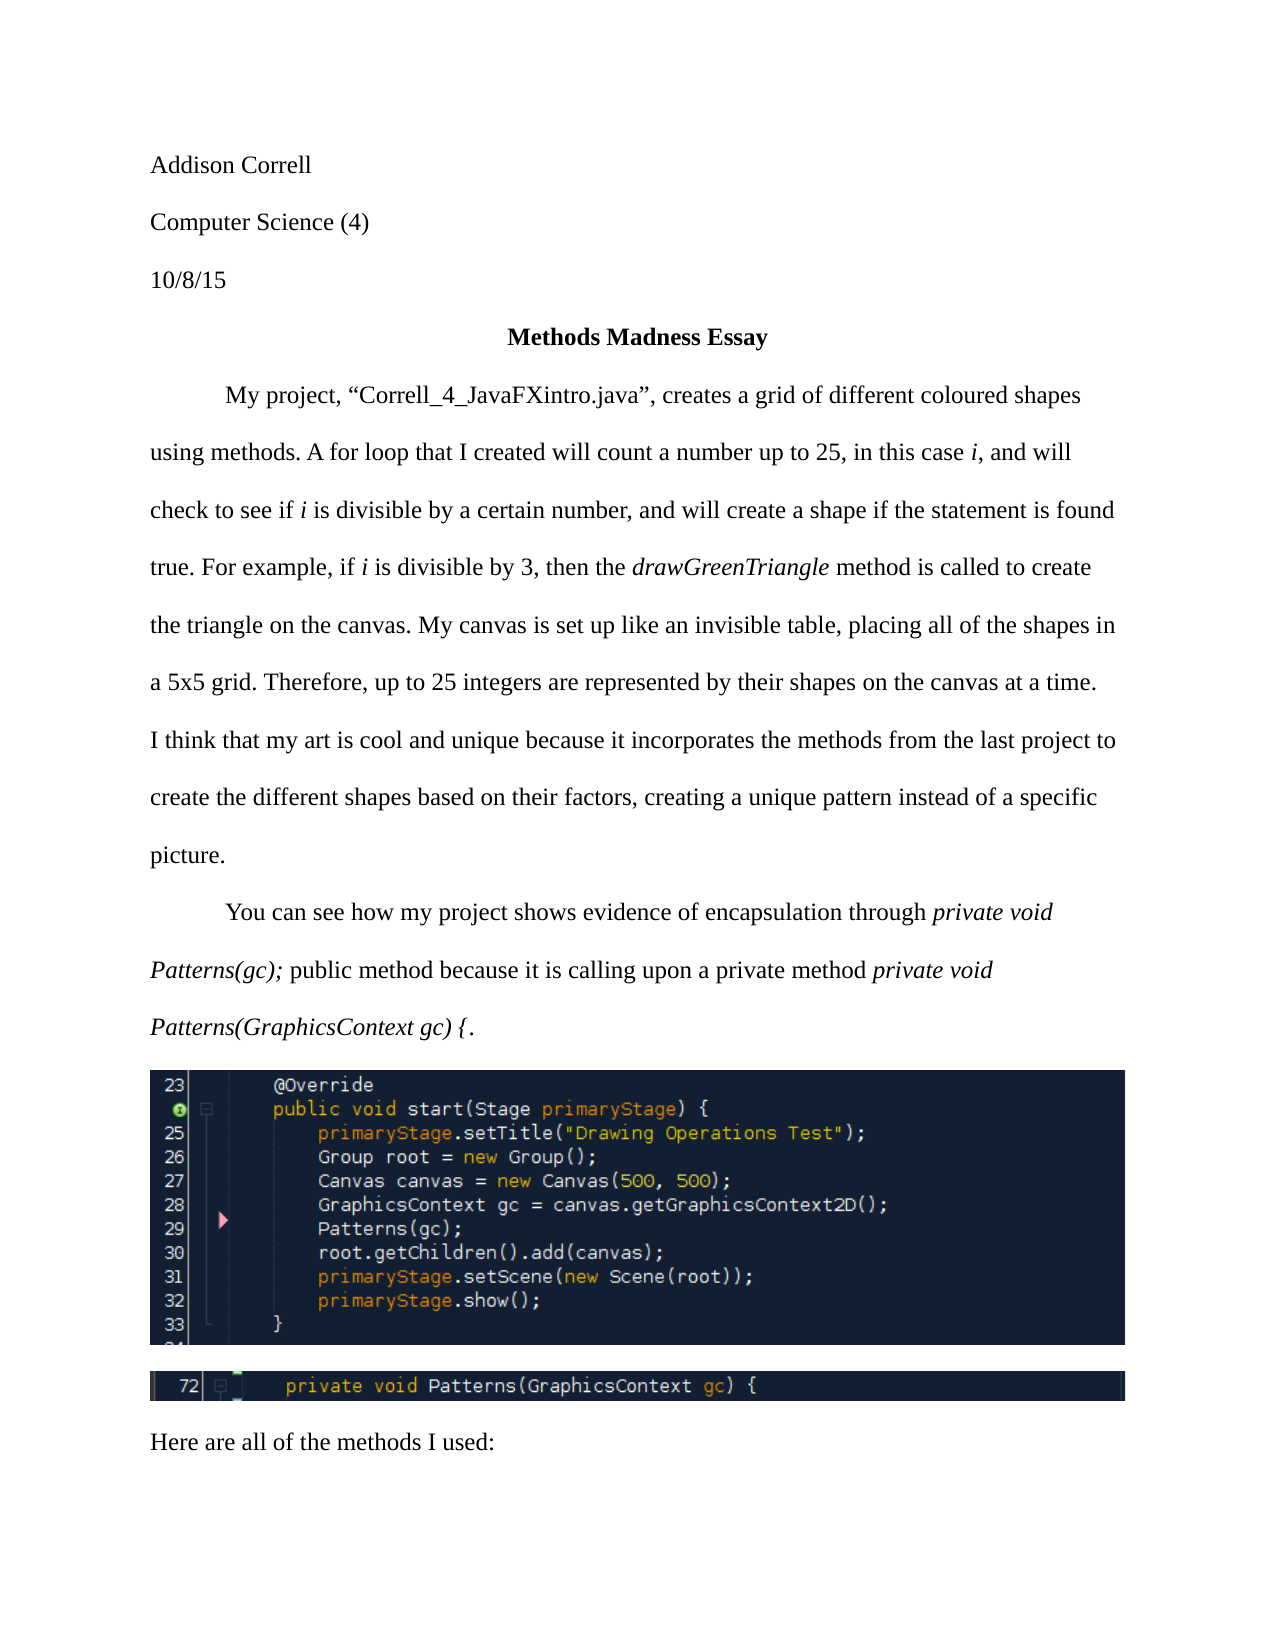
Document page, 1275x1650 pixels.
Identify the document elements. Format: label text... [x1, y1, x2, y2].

text Methods Madness Essay [150, 322, 1125, 351]
picture [150, 1070, 1125, 1345]
text Computer Science (4) [150, 207, 1125, 236]
picture [150, 1371, 1125, 1401]
text My project, “Correll_4_JavaFXintro.java”, creates a grid of different coloured shapes using methods. A for loop that I created will count a number up to 25, in this case i, and will check to see if i is divisible by a certain number, and will create a shape if the statement is found true. For example, if i is divisible by 3, then the drawGreenTriangle method is called to create the triangle on the canvas. My canvas is set up like an invisible table, placing all of the shapes in a 5x5 grid. Therefore, up to 25 integers are represented by their shapes on the canvas at a time. [150, 380, 1125, 696]
text You can see how my project shows evidence of encapsulation through private void Patterns(gc); public method because it is calling upon a private method private void Patterns(GraphicsContext gc) {. [150, 897, 1125, 1041]
text I think that my art is cool and unique because it incorporates the methods from the last project to create the different shapes based on their factors, creating a unique pattern instead of a specific picture. [150, 725, 1125, 869]
text 10/8/15 [150, 265, 1125, 294]
text Here are all of the methods I used: [150, 1427, 1125, 1456]
text Addison Correll [150, 150, 1125, 179]
